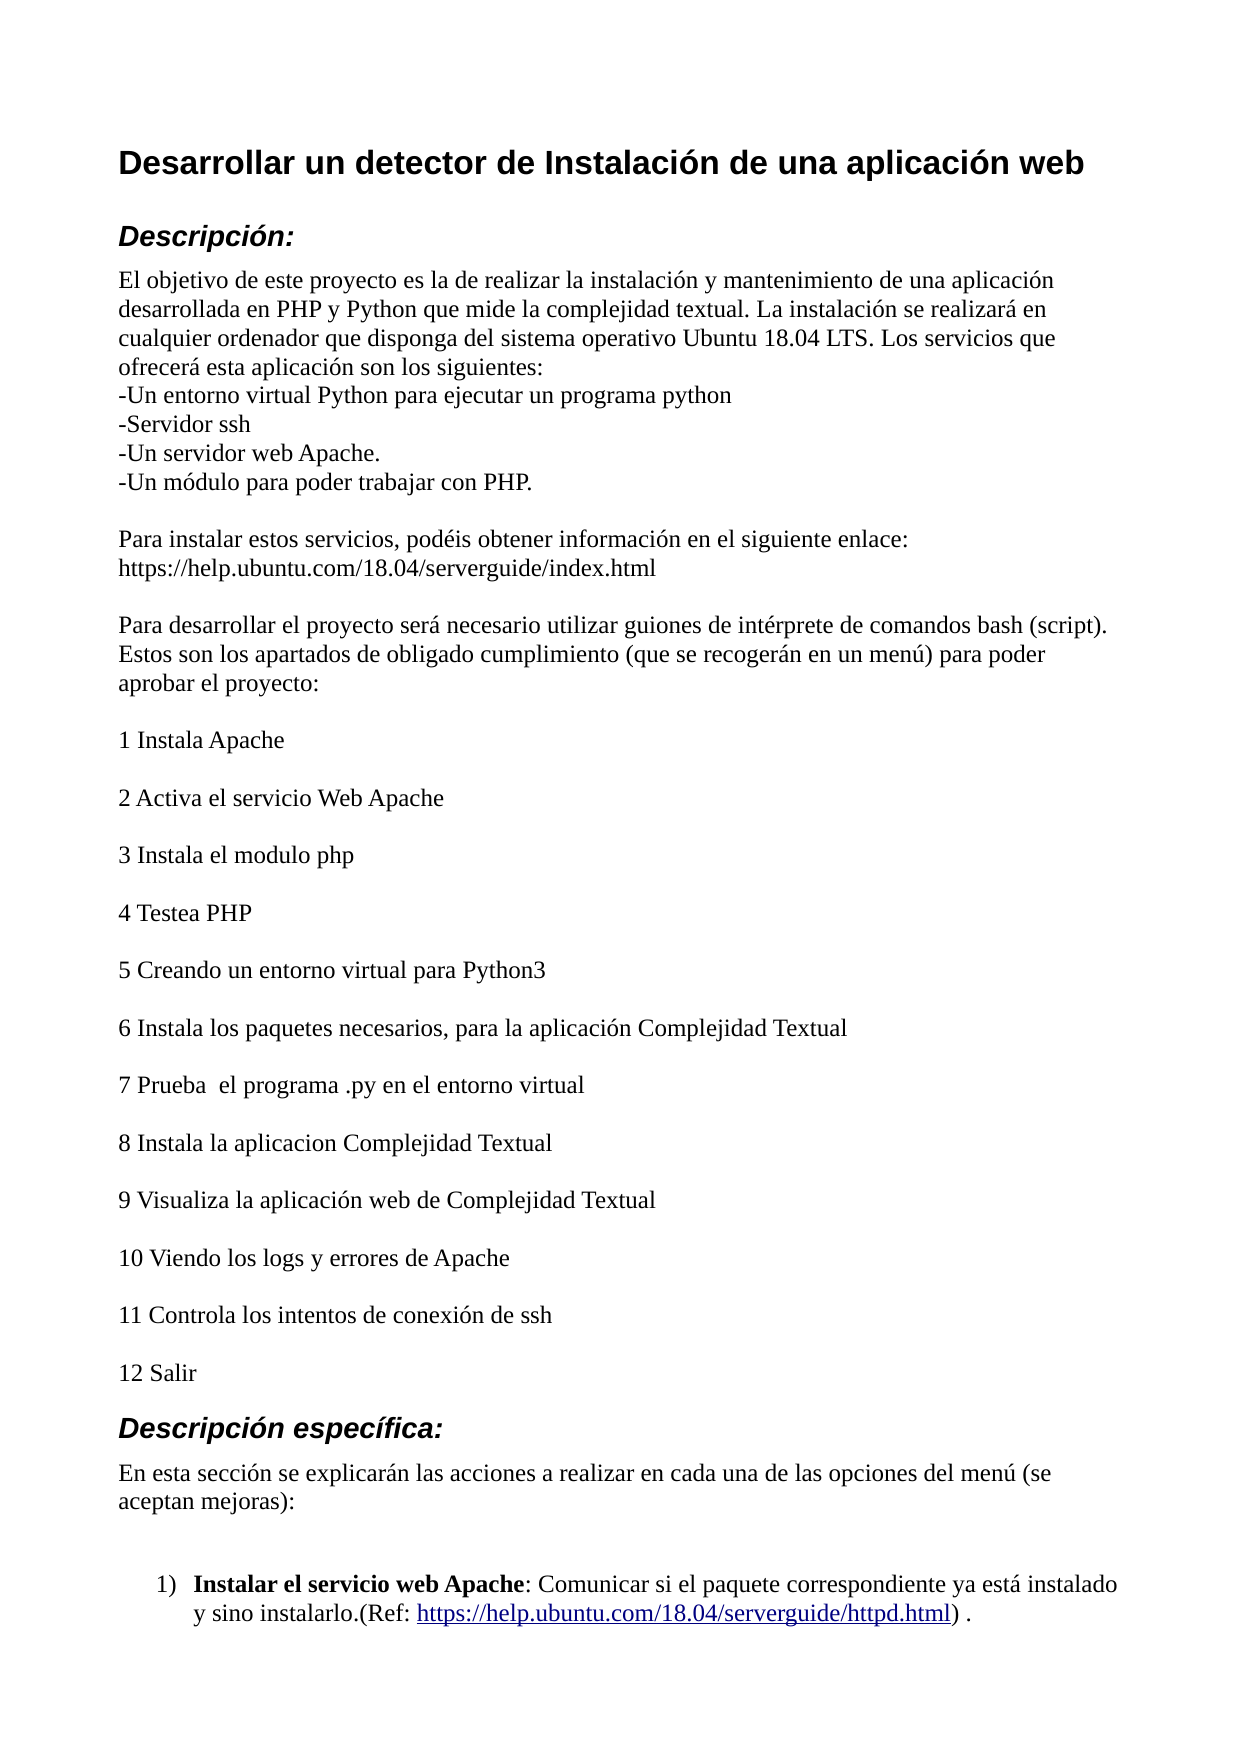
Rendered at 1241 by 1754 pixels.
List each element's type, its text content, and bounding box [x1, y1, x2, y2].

subtitle Desarrollar un detector de Instalación de una aplicación web [118, 143, 1122, 182]
text Para instalar estos servicios, podéis obtener información en el siguiente enlace: https://help.ubuntu.com/18.04/serverguide/index.html [118, 524, 1122, 582]
subtitle Descripción: [118, 219, 1122, 253]
text 8 Instala la aplicacion Complejidad Textual [118, 1128, 1122, 1157]
text Para desarrollar el proyecto será necesario utilizar guiones de intérprete de comandos bash (script). Estos son los apartados de obligado cumplimiento (que se recogerán en un menú) para poder aprobar el proyecto: [118, 610, 1122, 697]
text 5 Creando un entorno virtual para Python3 [118, 955, 1122, 984]
text 3 Instala el modulo php [118, 840, 1122, 869]
text 1 Instala Apache [118, 725, 1122, 754]
text -Un módulo para poder trabajar con PHP. [118, 467, 1122, 495]
text 2 Activa el servicio Web Apache [118, 783, 1122, 812]
text 9 Visualiza la aplicación web de Complejidad Textual [118, 1185, 1122, 1214]
text 6 Instala los paquetes necesarios, para la aplicación Complejidad Textual [118, 1013, 1122, 1042]
list Instalar el servicio web Apache: Comunicar si el paquete correspondiente ya está instalado y sino instalarlo.(Ref: https://help.ubuntu.com/18.04/serverguide/httpd.html) . [156, 1569, 1122, 1626]
text -Un entorno virtual Python para ejecutar un programa python [118, 380, 1122, 409]
text El objetivo de este proyecto es la de realizar la instalación y mantenimiento de una aplicación desarrollada en PHP y Python que mide la complejidad textual. La instalación se realizará en cualquier ordenador que disponga del sistema operativo Ubuntu 18.04 LTS. Los servicios que ofrecerá esta aplicación son los siguientes: [118, 265, 1122, 380]
text 11 Controla los intentos de conexión de ssh [118, 1300, 1122, 1329]
text -Servidor ssh [118, 409, 1122, 438]
subtitle Descripción específica: [118, 1412, 1122, 1445]
text En esta sección se explicarán las acciones a realizar en cada una de las opciones del menú (se aceptan mejoras): [118, 1458, 1122, 1515]
text -Un servidor web Apache. [118, 438, 1122, 467]
text 4 Testea PHP [118, 898, 1122, 927]
text 7 Prueba el programa .py en el entorno virtual [118, 1070, 1122, 1099]
text 10 Viendo los logs y errores de Apache [118, 1243, 1122, 1272]
text 12 Salir [118, 1358, 1122, 1387]
